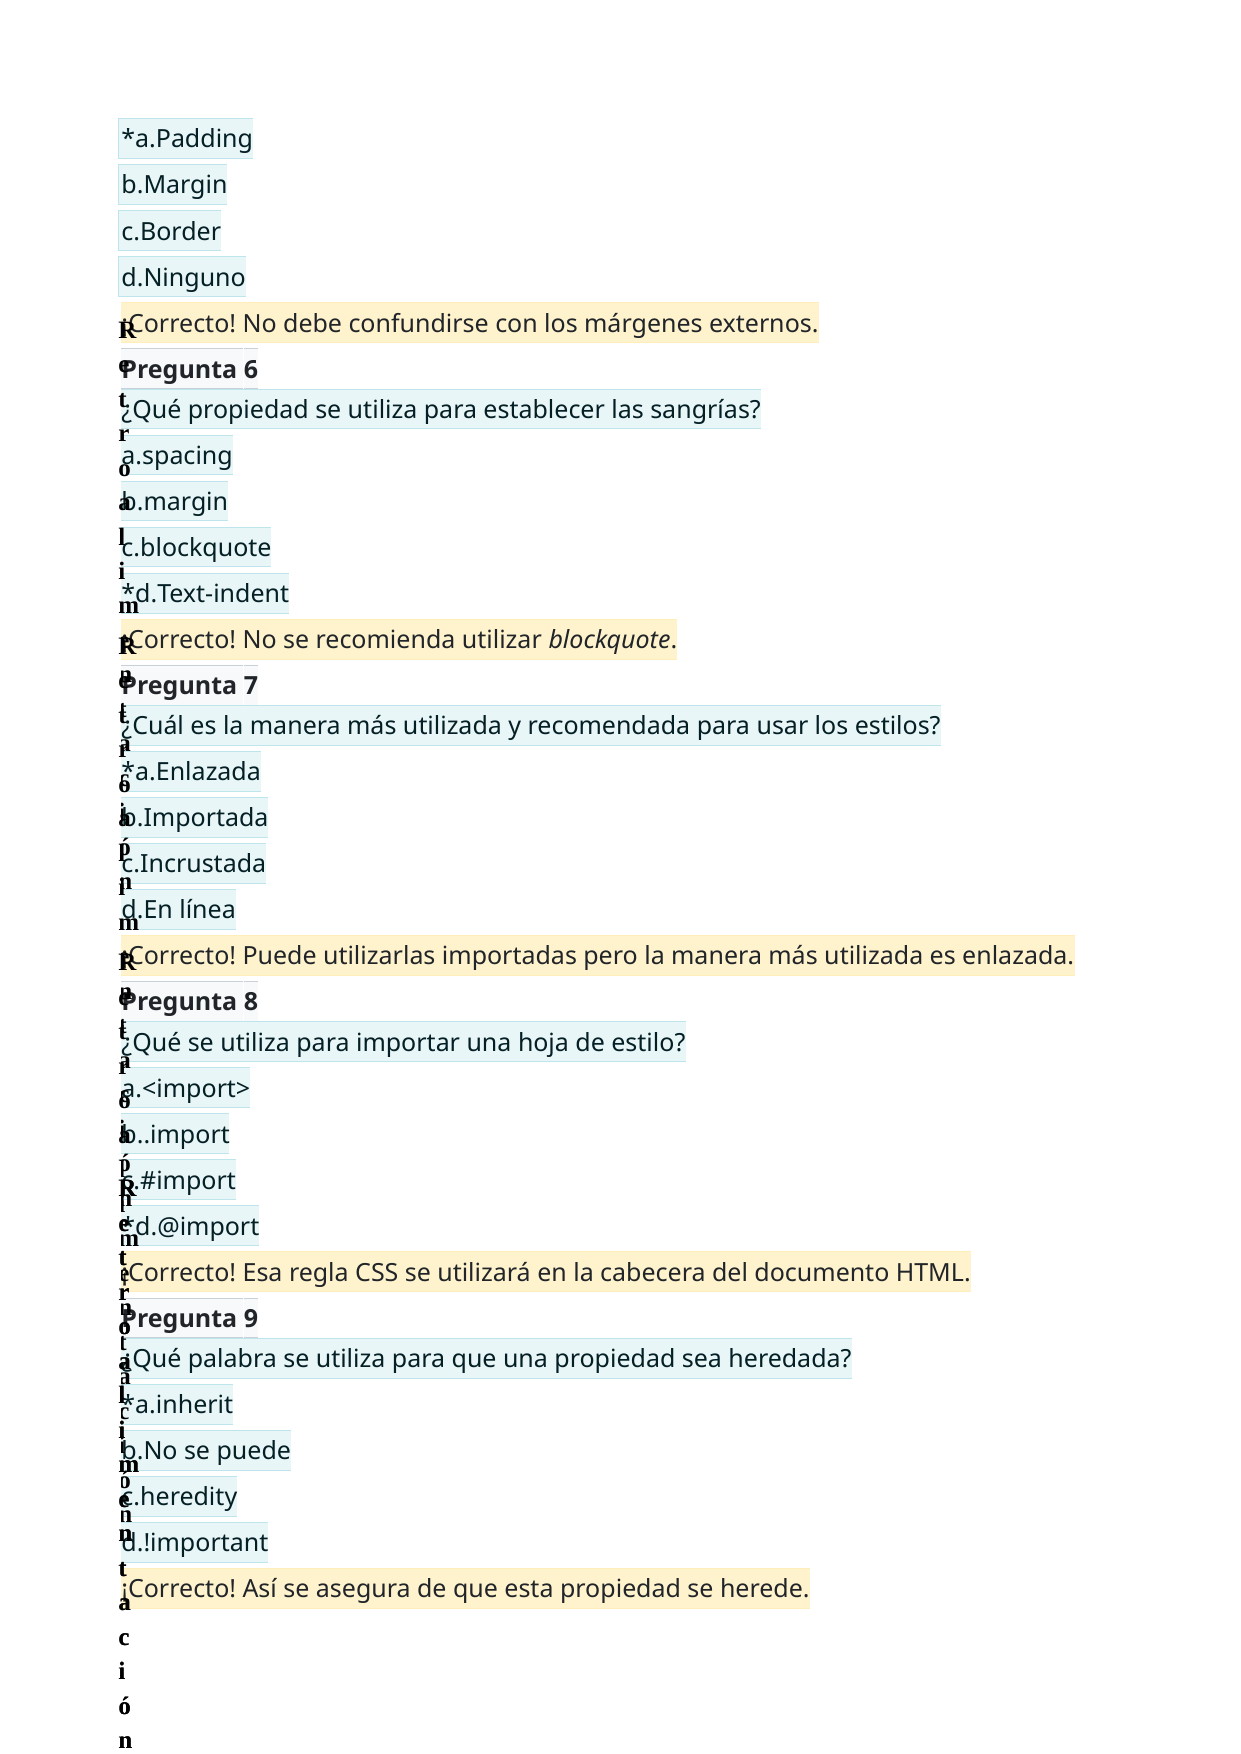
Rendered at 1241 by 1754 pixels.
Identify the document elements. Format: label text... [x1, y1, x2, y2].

text *a.Enlazada [121, 751, 1122, 791]
text ¡Correcto! Puede utilizarlas importadas pero la manera más utilizada es enlazada. [118, 935, 1122, 975]
text c.heredity [121, 1476, 1122, 1516]
text *d.@import [121, 1205, 1122, 1245]
text *a.Padding [119, 118, 1122, 158]
text *d.Text-indent [121, 573, 1122, 613]
text c.blockquote [121, 527, 1122, 567]
text b..import [121, 1113, 1122, 1153]
text c.Incrustada [121, 843, 1122, 883]
text ¡Correcto! Así se asegura de que esta propiedad se herede. [121, 1568, 1122, 1608]
subtitle Pregunta 7 [121, 665, 1122, 705]
text ¿Cuál es la manera más utilizada y recomendada para usar los estilos? [121, 705, 1122, 745]
text d.En línea [121, 889, 1122, 929]
subtitle Pregunta 6 [121, 348, 1122, 388]
text ¡Correcto! Esa regla CSS se utilizará en la cabecera del documento HTML. [121, 1251, 1122, 1291]
text ¿Qué palabra se utiliza para que una propiedad sea heredada? [121, 1337, 1122, 1378]
text ¿Qué propiedad se utiliza para establecer las sangrías? [121, 388, 1122, 428]
text ¿Qué se utiliza para importar una hoja de estilo? [121, 1021, 1122, 1061]
text a.spacing [121, 434, 1122, 474]
text b.No se puede [121, 1429, 1122, 1470]
subtitle Pregunta 9 [121, 1297, 1122, 1337]
text ¡Correcto! No se recomienda utilizar blockquote. [118, 619, 1122, 659]
text b.margin [121, 481, 1122, 521]
text d.!important [121, 1522, 1122, 1562]
text *a.inherit [121, 1383, 1122, 1424]
text c.#import [123, 1159, 1122, 1199]
text b.Margin [119, 164, 1122, 204]
text b.Importada [121, 797, 1122, 837]
text ¡Correcto! No debe confundirse con los márgenes externos. [118, 302, 1122, 342]
text d.Ninguno [119, 256, 1122, 296]
text a.<import> [121, 1067, 1122, 1107]
text c.Border [119, 210, 1122, 250]
subtitle Pregunta 8 [121, 981, 1122, 1021]
